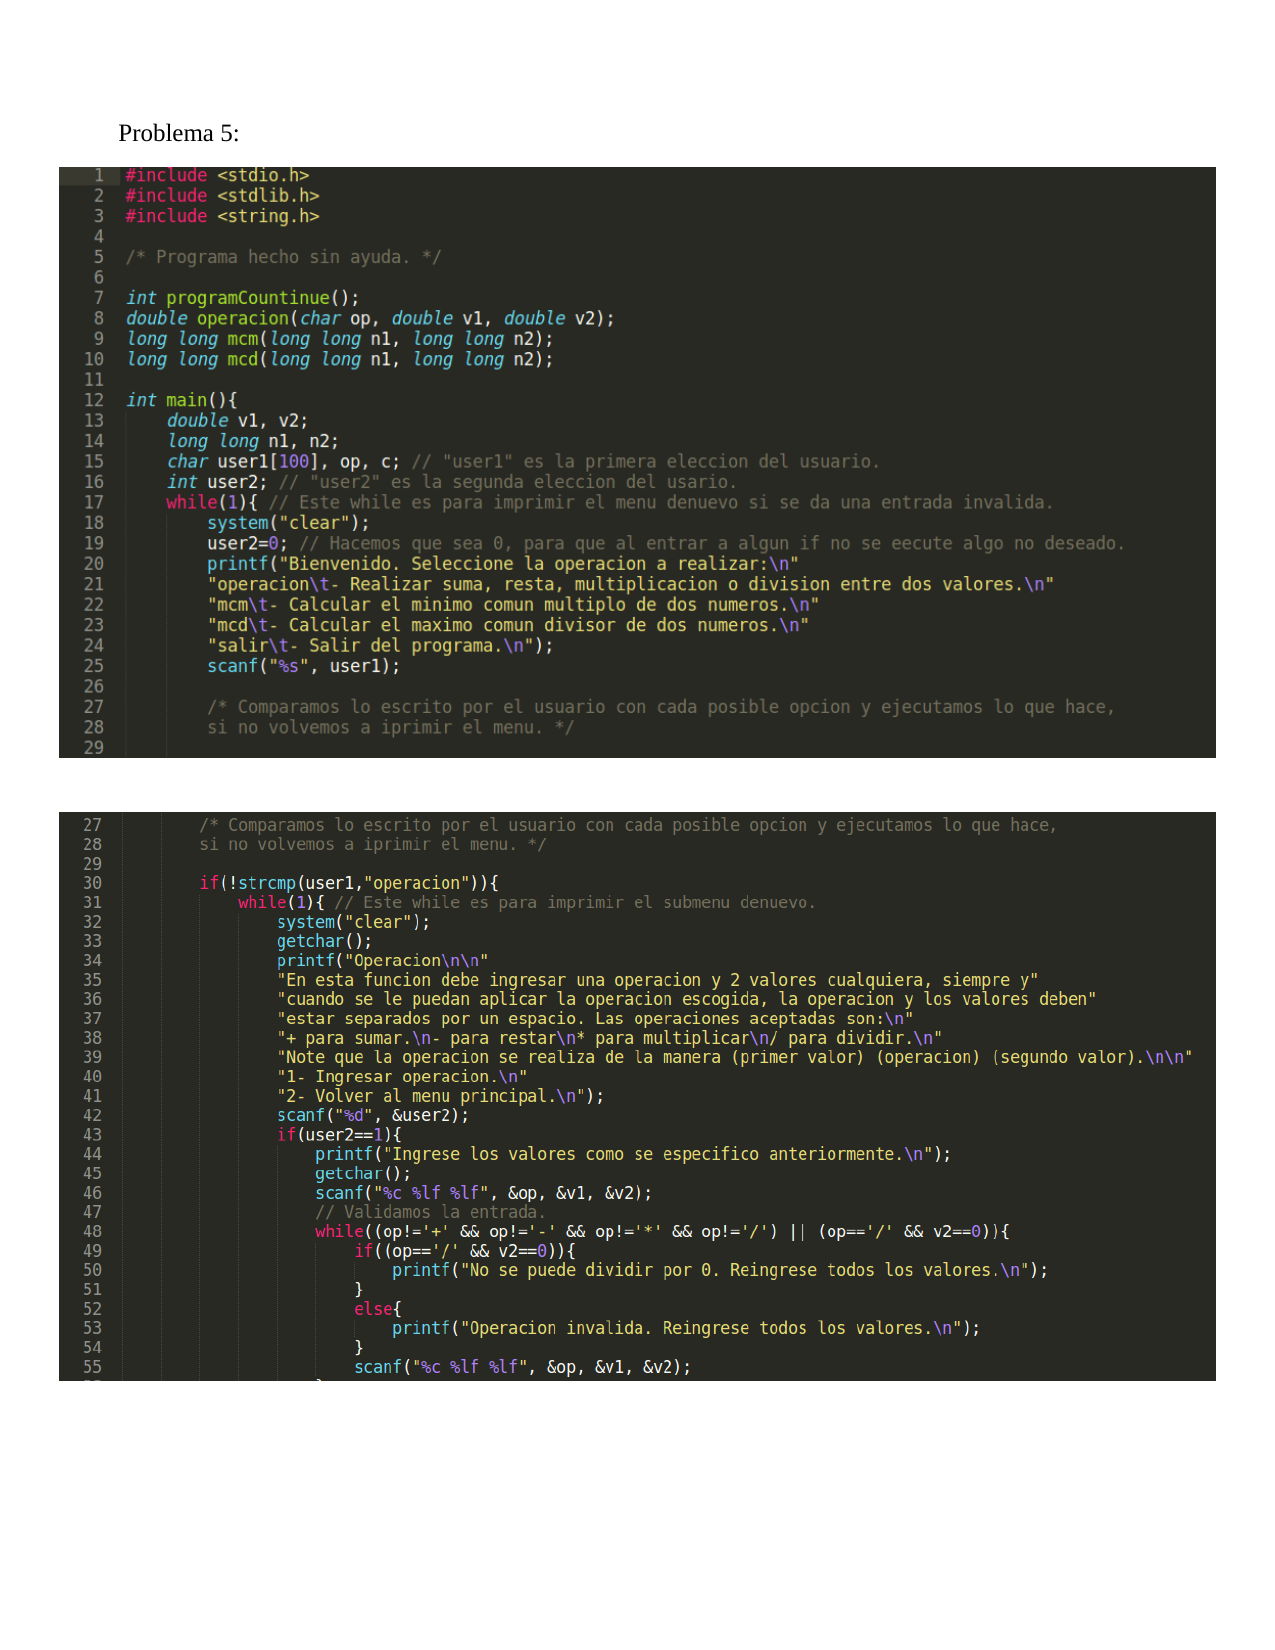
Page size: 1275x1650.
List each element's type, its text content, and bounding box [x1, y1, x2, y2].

picture [59, 167, 1216, 758]
picture [59, 812, 1216, 1381]
text Problema 5: [118, 118, 1157, 147]
